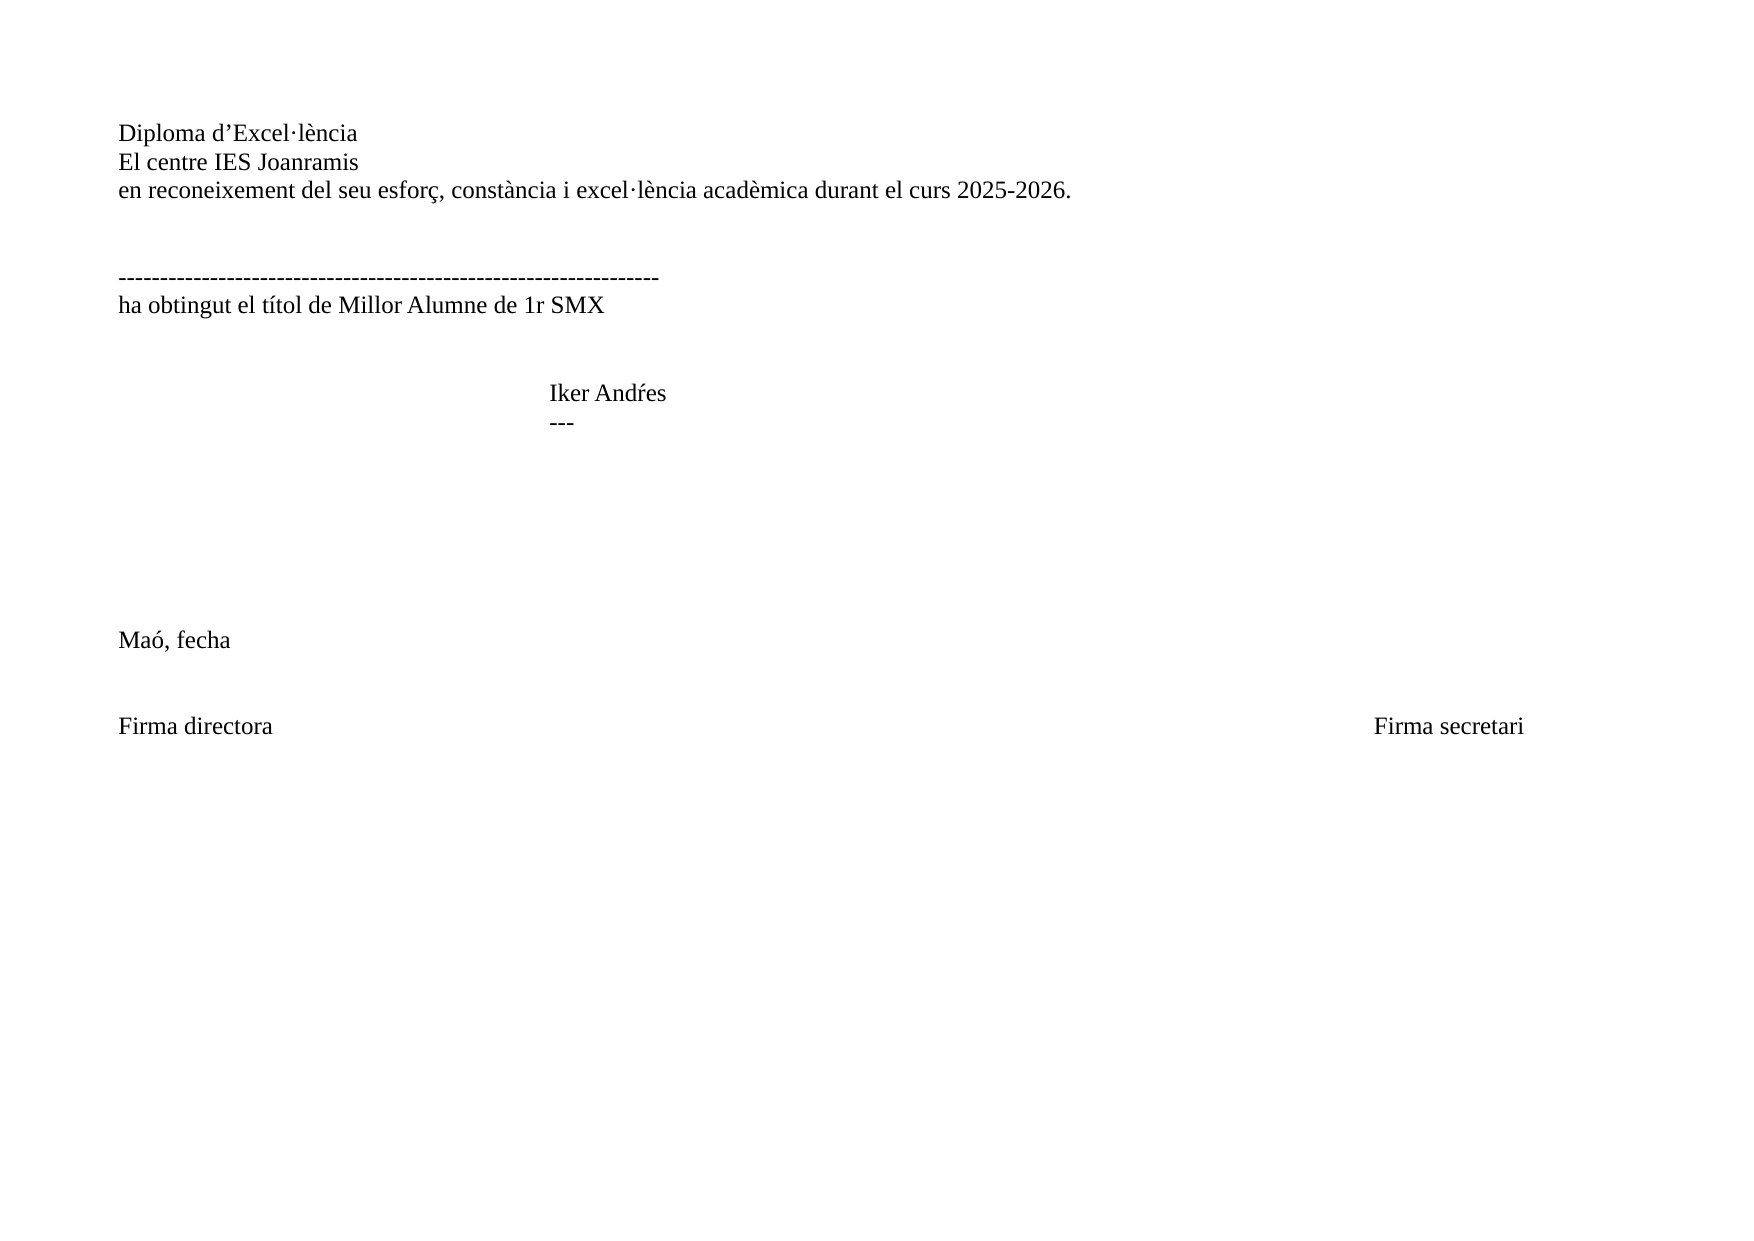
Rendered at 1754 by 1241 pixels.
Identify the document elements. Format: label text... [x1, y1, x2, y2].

text ----------------------------------------------------------------- [118, 262, 1636, 291]
text ha obtingut el títol de Millor Alumne de 1r SMX [118, 291, 1636, 319]
text Firma directora Firma secretari [118, 711, 1636, 740]
text Maó, fecha [118, 625, 1636, 654]
text Iker Andŕes [549, 378, 992, 407]
text El centre IES Joanramis [118, 147, 1636, 176]
text Diploma d’Excel·lència [118, 118, 1636, 147]
text en reconeixement del seu esforç, constància i excel·lència acadèmica durant el curs 2025-2026. [118, 176, 1636, 204]
text --- [549, 407, 992, 435]
